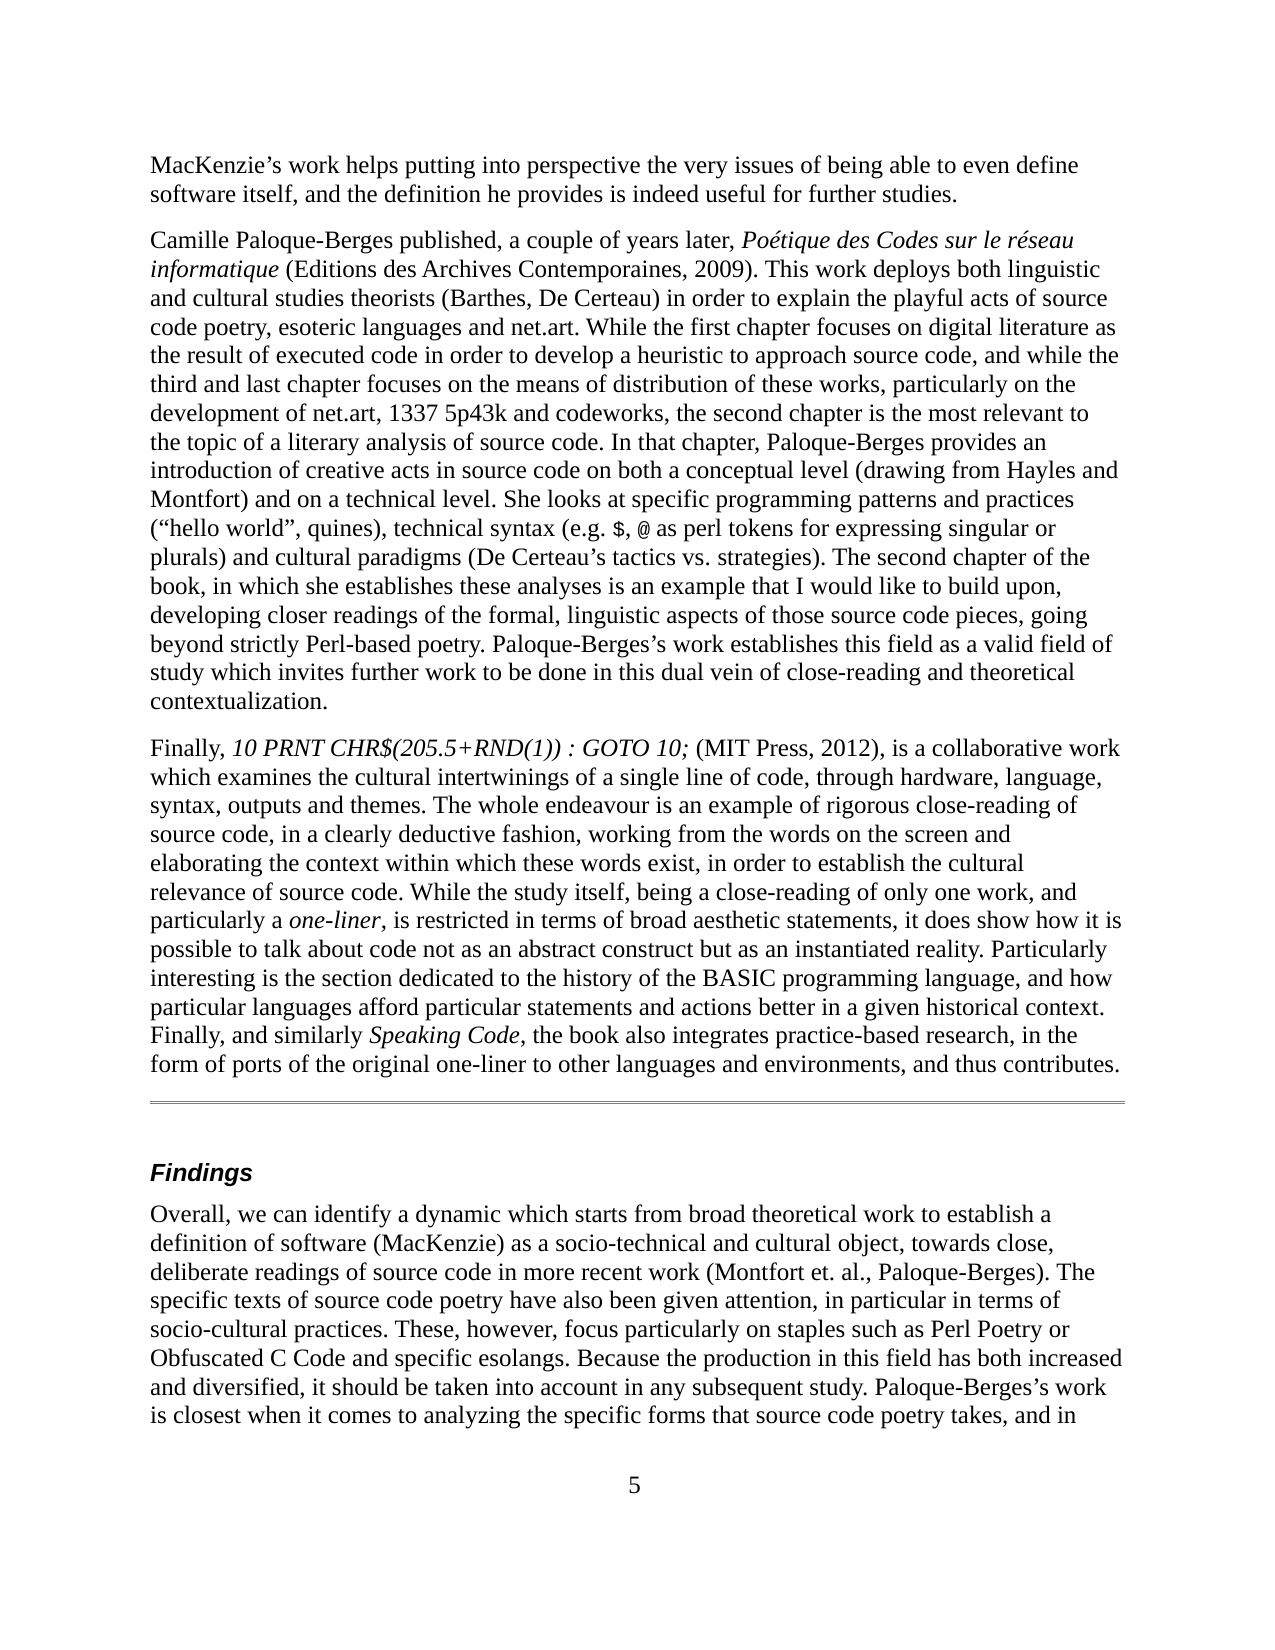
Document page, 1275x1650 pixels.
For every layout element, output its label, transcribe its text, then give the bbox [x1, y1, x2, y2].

text Overall, we can identify a dynamic which starts from broad theoretical work to establish a definition of software (MacKenzie) as a socio-technical and cultural object, towards close, deliberate readings of source code in more recent work (Montfort et. al., Paloque-Berges). The specific texts of source code poetry have also been given attention, in particular in terms of socio-cultural practices. These, however, focus particularly on staples such as Perl Poetry or Obfuscated C Code and specific esolangs. Because the production in this field has both increased and diversified, it should be taken into account in any subsequent study. Paloque-Berges’s work is closest when it comes to analyzing the specific forms that source code poetry takes, and in [150, 1199, 1125, 1429]
text Finally, 10 PRNT CHR$(205.5+RND(1)) : GOTO 10; (MIT Press, 2012), is a collaborative work which examines the cultural intertwinings of a single line of code, through hardware, language, syntax, outputs and themes. The whole endeavour is an example of rigorous close-reading of source code, in a clearly deductive fashion, working from the words on the screen and elaborating the context within which these words exist, in order to establish the cultural relevance of source code. While the study itself, being a close-reading of only one work, and particularly a one-liner, is restricted in terms of broad aesthetic statements, it does show how it is possible to talk about code not as an abstract construct but as an instantiated reality. Particularly interesting is the section dedicated to the history of the BASIC programming language, and how particular languages afford particular statements and actions better in a given historical context. Finally, and similarly Speaking Code, the book also integrates practice-based research, in the form of ports of the original one-liner to other languages and environments, and thus contributes. [150, 733, 1125, 1078]
subtitle Findings [150, 1158, 1125, 1187]
text Camille Paloque-Berges published, a couple of years later, Poétique des Codes sur le réseau informatique (Editions des Archives Contemporaines, 2009). This work deploys both linguistic and cultural studies theorists (Barthes, De Certeau) in order to explain the playful acts of source code poetry, esoteric languages and net.art. While the first chapter focuses on digital literature as the result of executed code in order to develop a heuristic to approach source code, and while the third and last chapter focuses on the means of distribution of these works, particularly on the development of net.art, 1337 5p43k and codeworks, the second chapter is the most relevant to the topic of a literary analysis of source code. In that chapter, Paloque-Berges provides an introduction of creative acts in source code on both a conceptual level (drawing from Hayles and Montfort) and on a technical level. She looks at specific programming patterns and practices (“hello world”, quines), technical syntax (e.g. $, @ as perl tokens for expressing singular or plurals) and cultural paradigms (De Certeau’s tactics vs. strategies). The second chapter of the book, in which she establishes these analyses is an example that I would like to build upon, developing closer readings of the formal, linguistic aspects of those source code pieces, going beyond strictly Perl-based poetry. Paloque-Berges’s work establishes this field as a valid field of study which invites further work to be done in this dual vein of close-reading and theoretical contextualization. [150, 225, 1125, 715]
text MacKenzie’s work helps putting into perspective the very issues of being able to even define software itself, and the definition he provides is indeed useful for further studies. [150, 150, 1125, 207]
